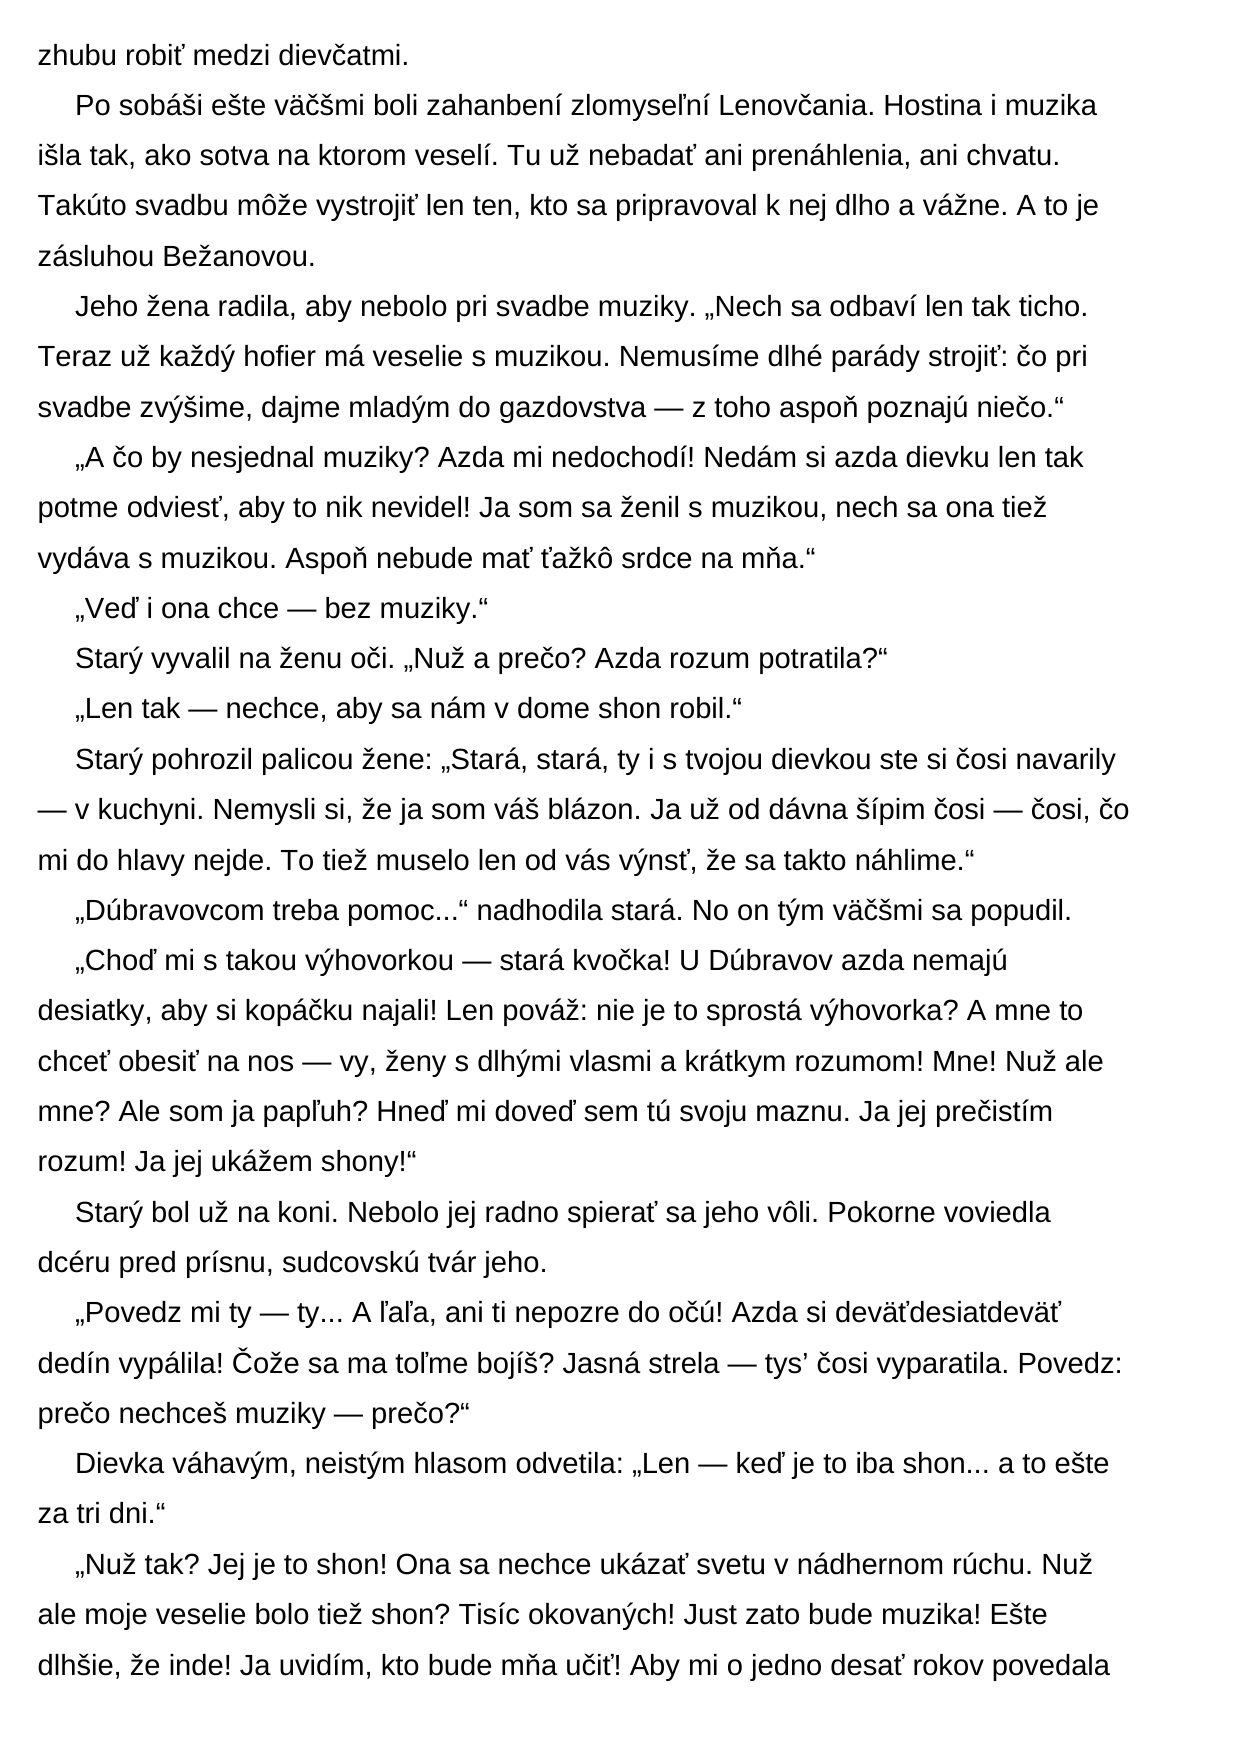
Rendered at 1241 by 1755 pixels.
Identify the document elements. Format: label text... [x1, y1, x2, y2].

text „Len tak — nechce, aby sa nám v dome shon robil.“ [37, 692, 1130, 725]
text Jeho žena radila, aby nebolo pri svadbe muziky. „Nech sa odbaví len tak ticho. Teraz už každý hofier má veselie s muzikou. Nemusíme dlhé parády strojiť: čo pri svadbe zvýšime, dajme mladým do gazdovstva — z toho aspoň poznajú niečo.“ [37, 289, 1130, 423]
text „Dúbravovcom treba pomoc...“ nadhodila stará. No on tým väčšmi sa popudil. [37, 893, 1130, 926]
text Starý bol už na koni. Nebolo jej radno spierať sa jeho vôli. Pokorne voviedla dcéru pred prísnu, sudcovskú tvár jeho. [37, 1195, 1130, 1278]
text zhubu robiť medzi dievčatmi. [37, 37, 1130, 71]
text „A čo by nesjednal muziky? Azda mi nedochodí! Nedám si azda dievku len tak potme odviesť, aby to nik nevidel! Ja som sa ženil s muzikou, nech sa ona tiež vydáva s muzikou. Aspoň nebude mať ťažkô srdce na mňa.“ [37, 440, 1130, 574]
text Po sobáši ešte väčšmi boli zahanbení zlomyseľní Lenovčania. Hostina i muzika išla tak, ako sotva na ktorom veselí. Tu už nebadať ani prenáhlenia, ani chvatu. Takúto svadbu môže vystrojiť len ten, kto sa pripravoval k nej dlho a vážne. A to je zásluhou Bežanovou. [37, 88, 1130, 272]
text Starý pohrozil palicou žene: „Stará, stará, ty i s tvojou dievkou ste si čosi navarily — v kuchyni. Nemysli si, že ja som váš blázon. Ja už od dávna šípim čosi — čosi, čo mi do hlavy nejde. To tiež muselo len od vás výnsť, že sa takto náhlime.“ [37, 742, 1130, 876]
text „Nuž tak? Jej je to shon! Ona sa nechce ukázať svetu v nádhernom rúchu. Nuž ale moje veselie bolo tiež shon? Tisíc okovaných! Just zato bude muzika! Ešte dlhšie, že inde! Ja uvidím, kto bude mňa učiť! Aby mi o jedno desať rokov povedala [37, 1547, 1130, 1681]
text „Povedz mi ty — ty... A ľaľa, ani ti nepozre do očú! Azda si deväťdesiatdeväť dedín vypálila! Čože sa ma toľme bojíš? Jasná strela — tys’ čosi vyparatila. Povedz: prečo nechceš muziky — prečo?“ [37, 1295, 1130, 1429]
text Dievka váhavým, neistým hlasom odvetila: „Len — keď je to iba shon... a to ešte za tri dni.“ [37, 1446, 1130, 1530]
text „Veď i ona chce — bez muziky.“ [37, 591, 1130, 624]
text Starý vyvalil na ženu oči. „Nuž a prečo? Azda rozum potratila?“ [37, 641, 1130, 675]
text „Choď mi s takou výhovorkou — stará kvočka! U Dúbravov azda nemajú desiatky, aby si kopáčku najali! Len pováž: nie je to sprostá výhovorka? A mne to chceť obesiť na nos — vy, ženy s dlhými vlasmi a krátkym rozumom! Mne! Nuž ale mne? Ale som ja papľuh? Hneď mi doveď sem tú svoju maznu. Ja jej prečistím rozum! Ja jej ukážem shony!“ [37, 943, 1130, 1178]
